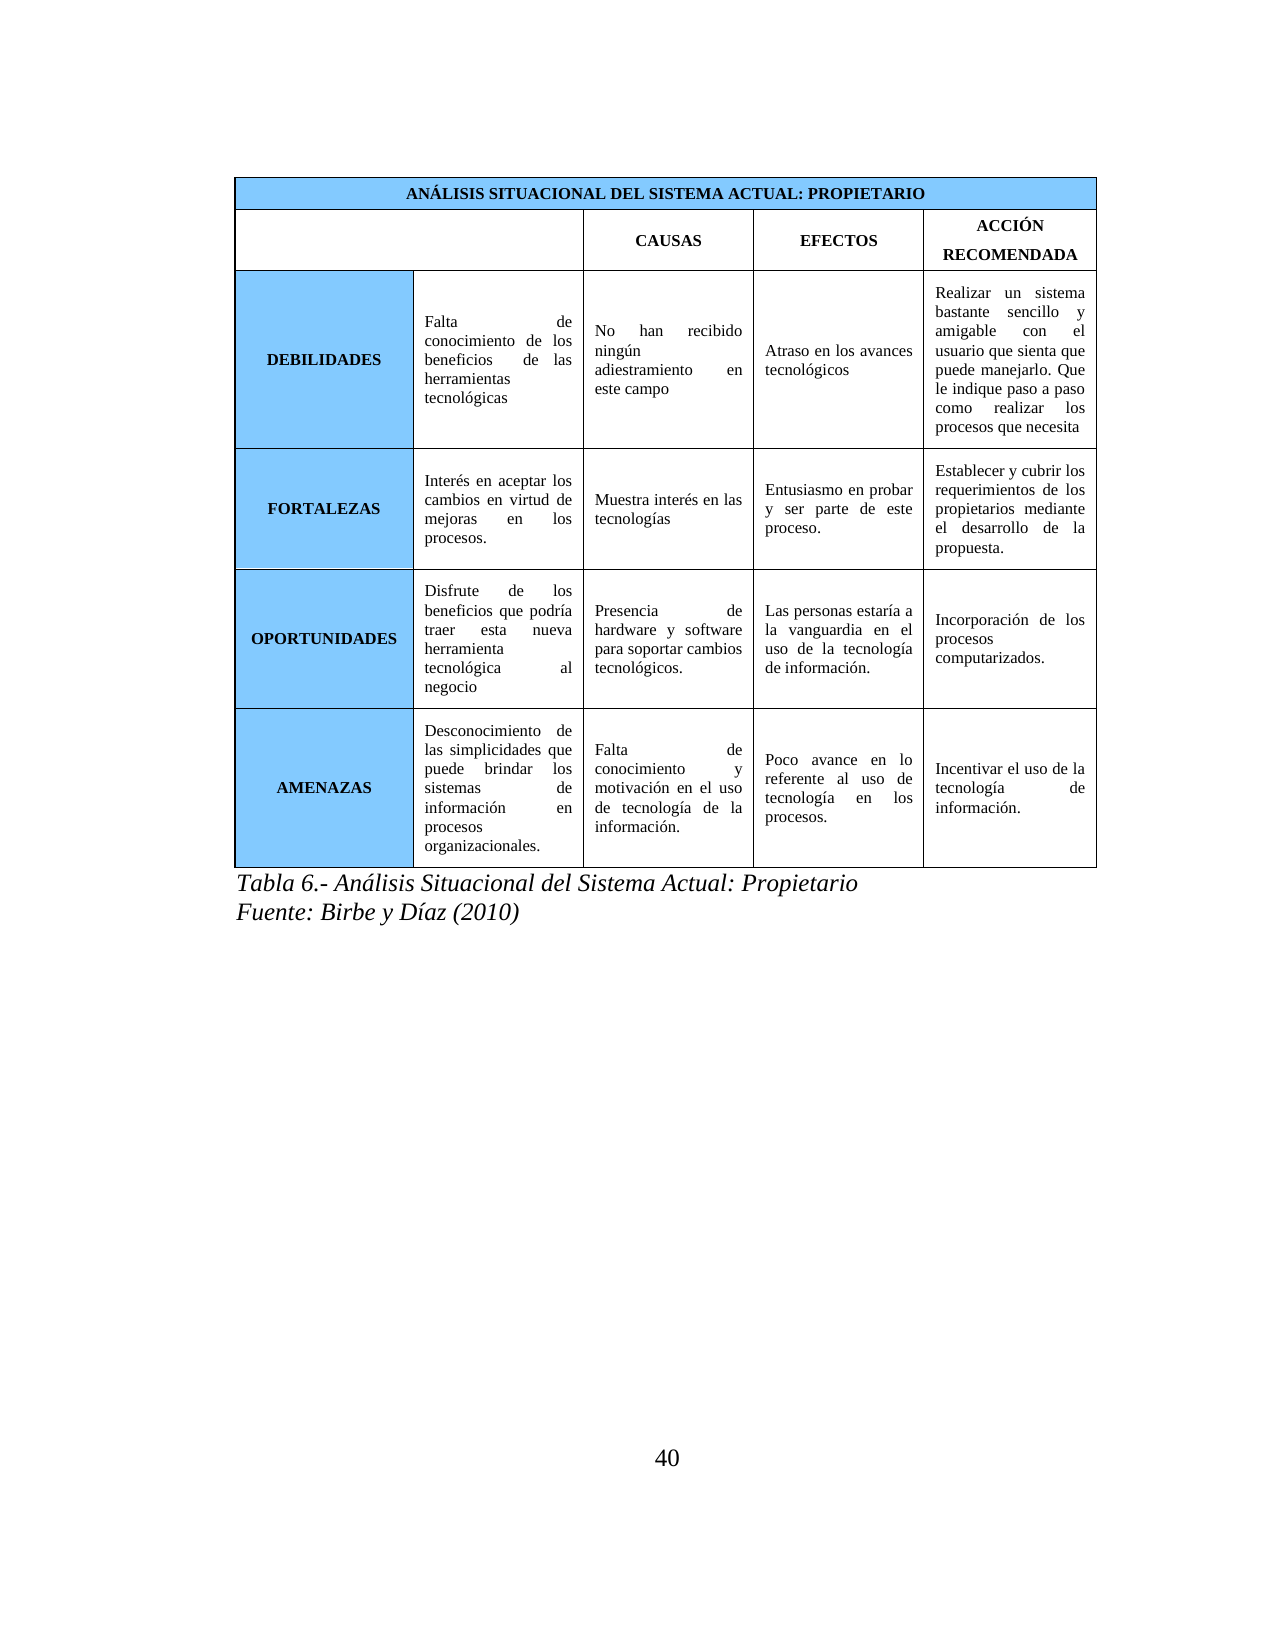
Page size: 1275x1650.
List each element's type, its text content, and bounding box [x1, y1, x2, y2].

table_cell Falta de conocimiento de los beneficios de las herramientas tecnológicas [414, 271, 583, 448]
table_header Análisis Situacional del Sistema Actual: Propietario [236, 178, 1096, 209]
table_cell Entusiasmo en probar y ser parte de este proceso. [754, 449, 923, 568]
table_cell Debilidades [236, 271, 413, 448]
table_cell Las personas estaría a la vanguardia en el uso de la tecnología de información. [754, 570, 923, 708]
table_cell Efectos [754, 210, 923, 270]
table_cell Oportunidades [236, 570, 413, 708]
table_cell Realizar un sistema bastante sencillo y amigable con el usuario que sienta que puede manejarlo. Que le indique paso a paso como realizar los procesos que necesita [924, 271, 1096, 448]
table_cell Causas [584, 210, 753, 270]
table_cell Muestra interés en las tecnologías [584, 449, 753, 568]
table_cell [236, 210, 583, 270]
text Fuente: Birbe y Díaz (2010) [236, 897, 1098, 925]
table_cell Interés en aceptar los cambios en virtud de mejoras en los procesos. [414, 449, 583, 568]
table_cell Amenazas [236, 709, 413, 867]
table_cell Fortalezas [236, 449, 413, 568]
table_cell Desconocimiento de las simplicidades que puede brindar los sistemas de información en procesos organizacionales. [414, 709, 583, 867]
table_cell Atraso en los avances tecnológicos [754, 271, 923, 448]
table_cell Acción Recomendada [924, 210, 1096, 270]
table_cell Presencia de hardware y software para soportar cambios tecnológicos. [584, 570, 753, 708]
table_cell Incorporación de los procesos computarizados. [924, 570, 1096, 708]
table_cell No han recibido ningún adiestramiento en este campo [584, 271, 753, 448]
text Tabla 6.- Análisis Situacional del Sistema Actual: Propietario [236, 868, 1098, 897]
table_cell Incentivar el uso de la tecnología de información. [924, 709, 1096, 867]
table_cell Falta de conocimiento y motivación en el uso de tecnología de la información. [584, 709, 753, 867]
table_cell Establecer y cubrir los requerimientos de los propietarios mediante el desarrollo de la propuesta. [924, 449, 1096, 568]
table_cell Disfrute de los beneficios que podría traer esta nueva herramienta tecnológica al negocio [414, 570, 583, 708]
table_cell Poco avance en lo referente al uso de tecnología en los procesos. [754, 709, 923, 867]
